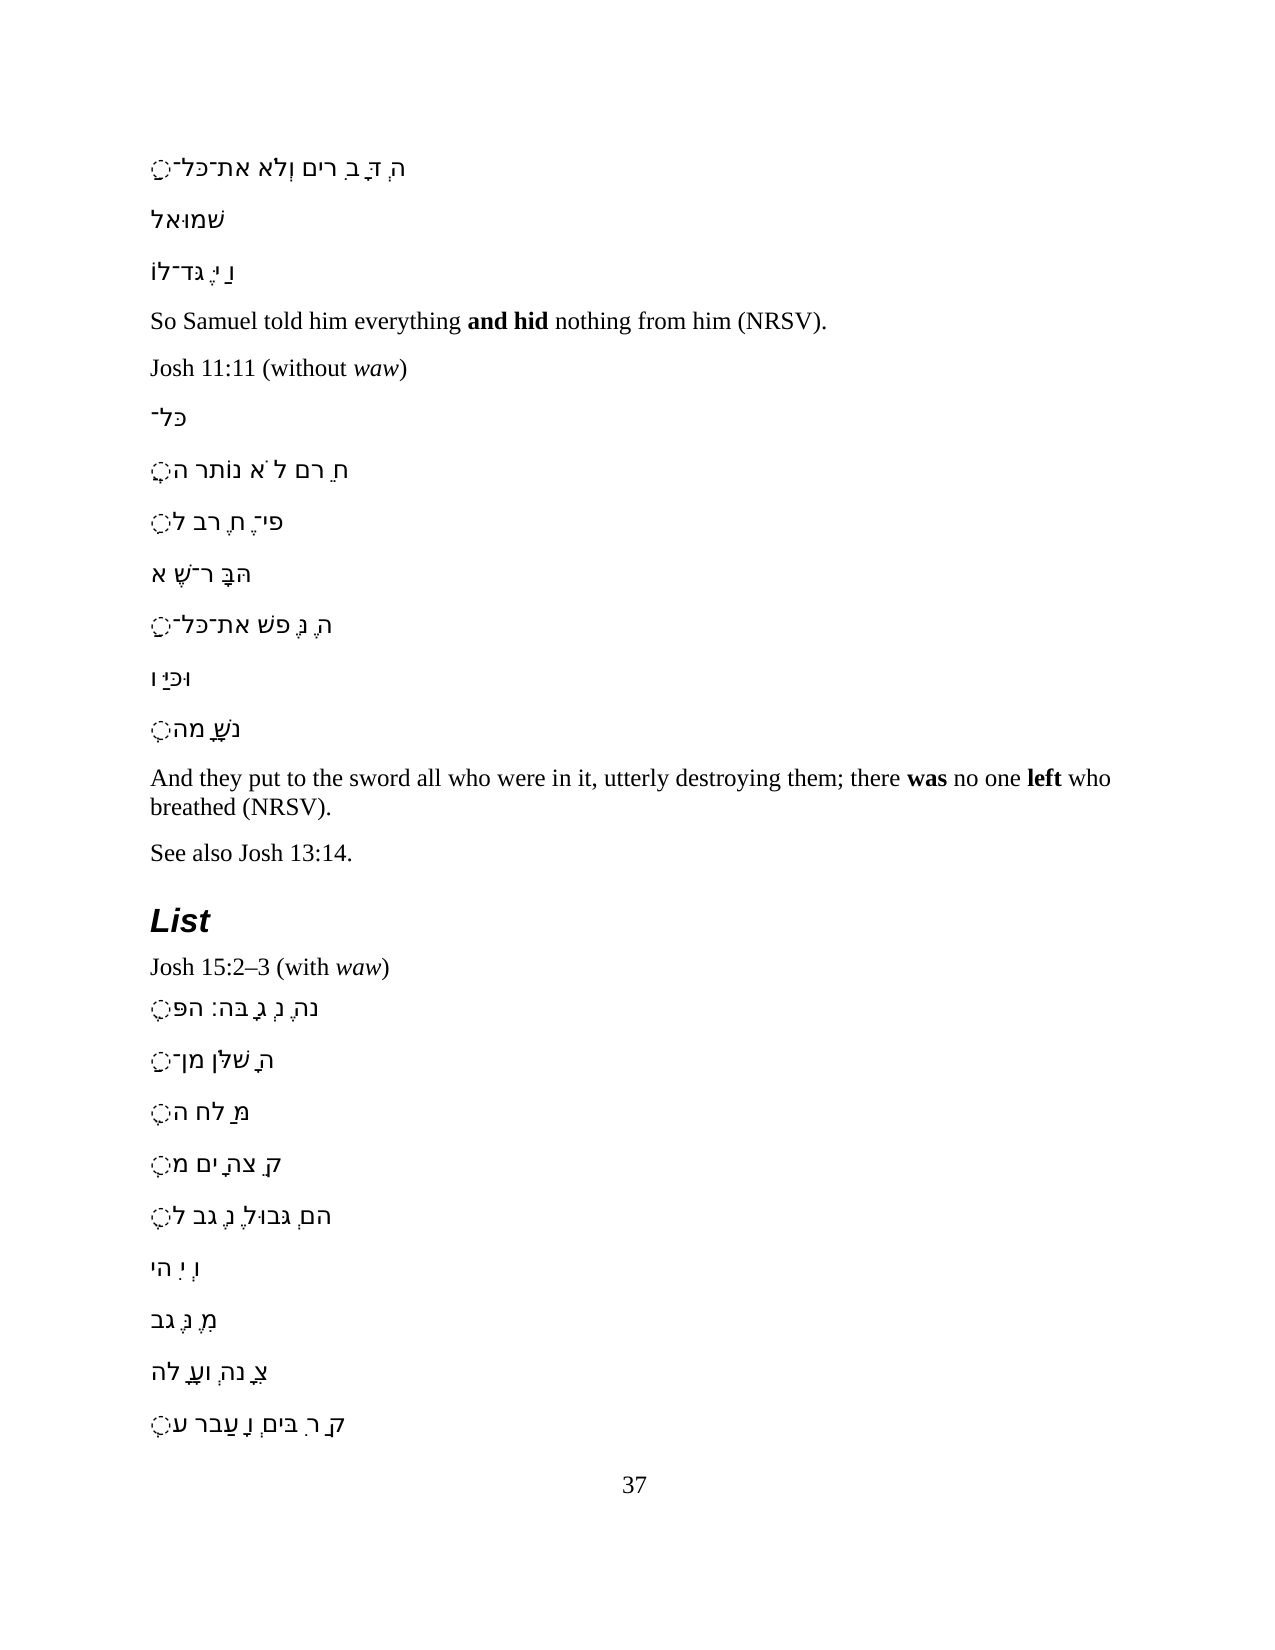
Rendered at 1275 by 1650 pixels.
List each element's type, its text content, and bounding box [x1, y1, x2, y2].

text Josh 11:11 (without waw) [150, 353, 1125, 381]
text ְנשָׁ ָמה [150, 711, 1125, 745]
text ֶהם ְגּבוּל ֶנ ֶגב ל [150, 1198, 1125, 1232]
text ְק ַר ִבּים ְו ָﬠַבר ﬠ [150, 1406, 1125, 1440]
text And they put to the sword all who were in it, utterly destroying them; there was no one left who breathed (NRSV). [150, 763, 1125, 821]
text So Samuel told him everything and hid nothing from him (NRSV). [150, 306, 1125, 335]
text וּכּיַּ ו [150, 659, 1125, 693]
text שׁמוּאל [150, 202, 1125, 236]
text ַה ָשׁלֹּן מן־ [150, 1042, 1125, 1076]
text ַה ֶנּ ֶפשׁ את־כּל־ [150, 607, 1125, 641]
text ְק ֵצה ָים מ [150, 1146, 1125, 1180]
text כּל־ [150, 399, 1125, 433]
text ֲח ֵרם ל ֹא נוֹתר ה [150, 451, 1125, 485]
text צִ ָנה ְוﬠָ ָלה [150, 1354, 1125, 1388]
text Josh 15:2–3 (with waw) [150, 952, 1125, 981]
text ו ְי ִהי [150, 1250, 1125, 1284]
text ו ַיּ ֶגּד־לוֹ [150, 254, 1125, 288]
text ַה ְדּ ָב ִרים וְלֹא את־כּל־ [150, 150, 1125, 184]
text מִ ֶנּ ֶגב [150, 1302, 1125, 1336]
text הּבָּ ר־שֶׁ א [150, 555, 1125, 589]
text ֶמּ ַלח ה [150, 1094, 1125, 1128]
text ִפי־ ֶח ֶרב ל [150, 503, 1125, 537]
text See also Josh 13:14. [150, 838, 1125, 867]
text ֶנה ֶנ ְג ָבּה׃ הפּ [150, 990, 1125, 1024]
subtitle List [150, 901, 1125, 940]
